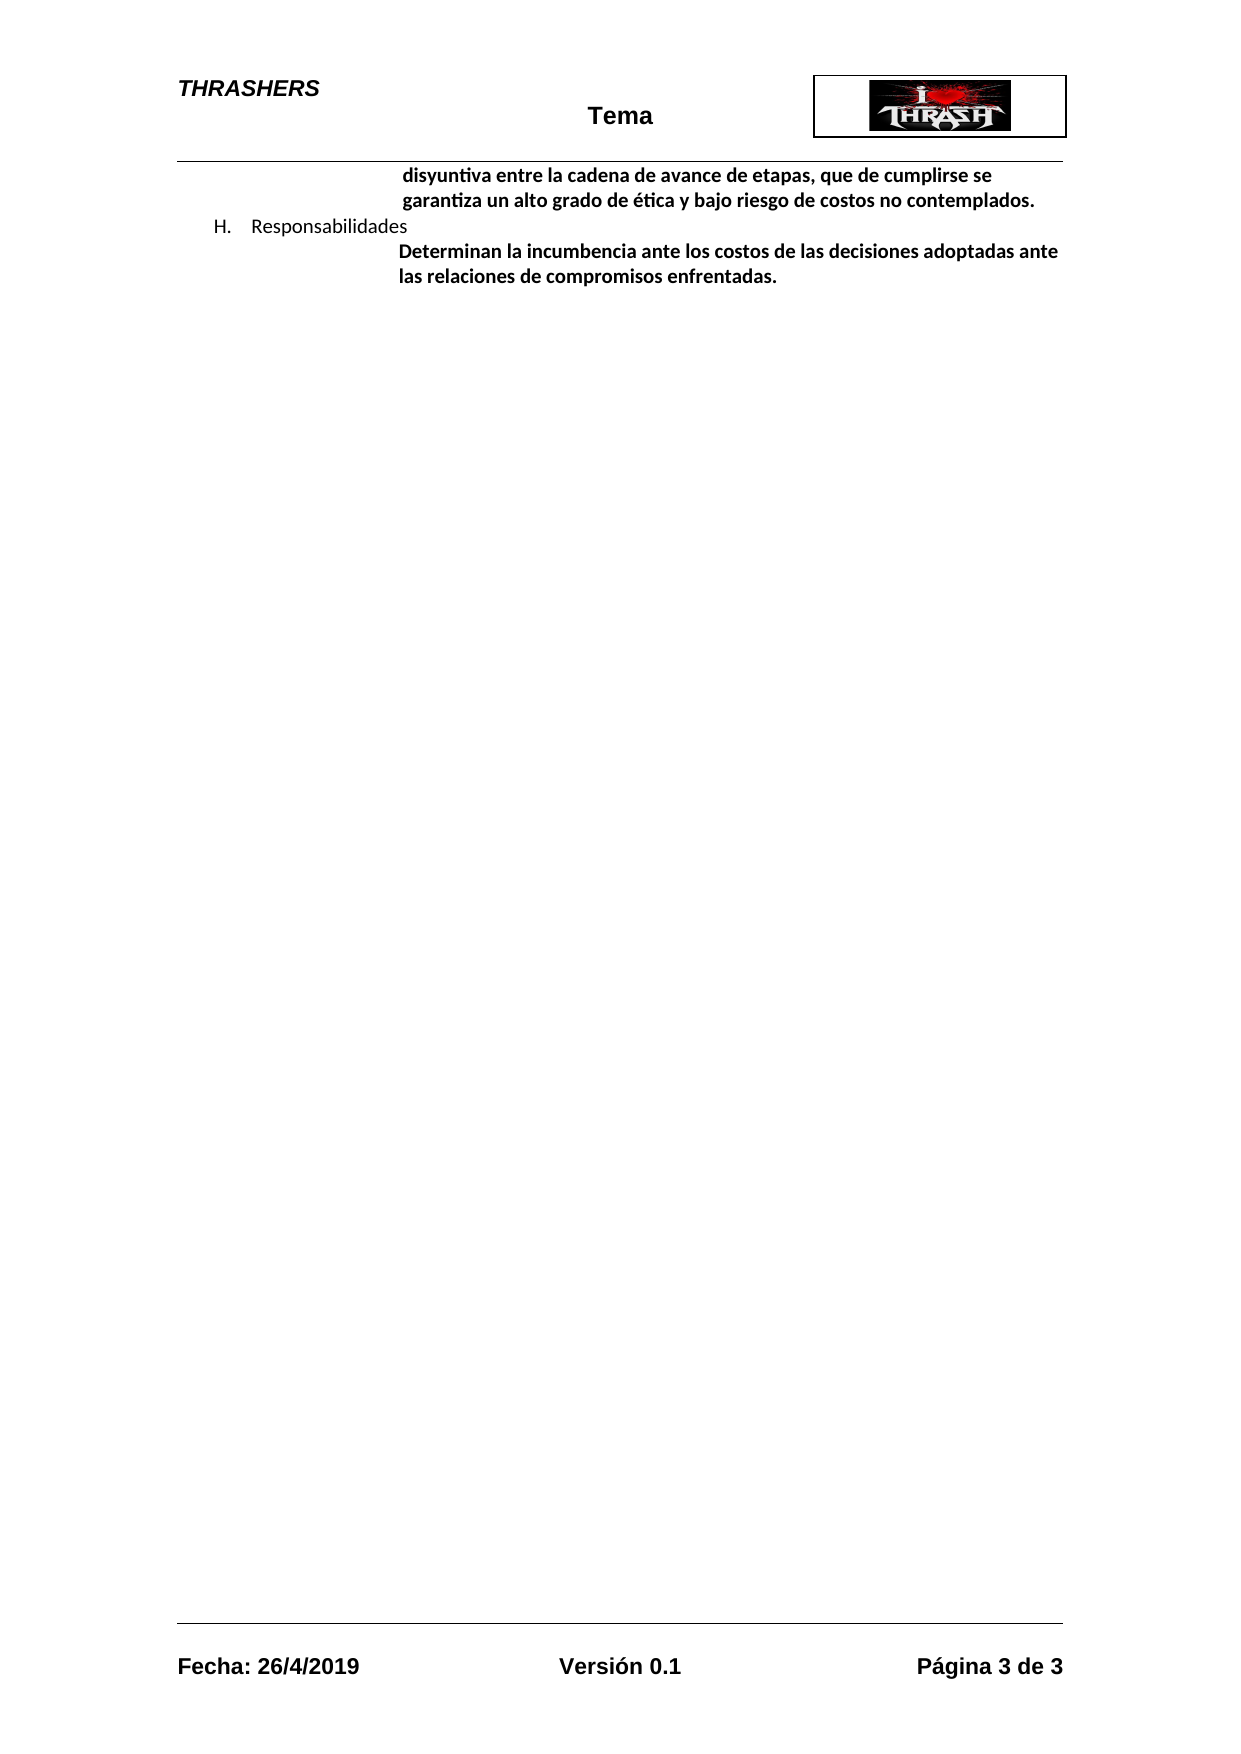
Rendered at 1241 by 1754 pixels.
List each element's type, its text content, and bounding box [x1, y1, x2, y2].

list disyuntiva entre la cadena de avance de etapas, que de cumplirse se garantiza un alto grado de ética y bajo riesgo de costos no contemplados. [365, 162, 1063, 213]
text Determinan la incumbencia ante los costos de las decisiones adoptadas ante las relaciones de compromisos enfrentadas. [398, 238, 1063, 289]
list Responsabilidades [213, 213, 1063, 238]
picture [869, 80, 1011, 131]
